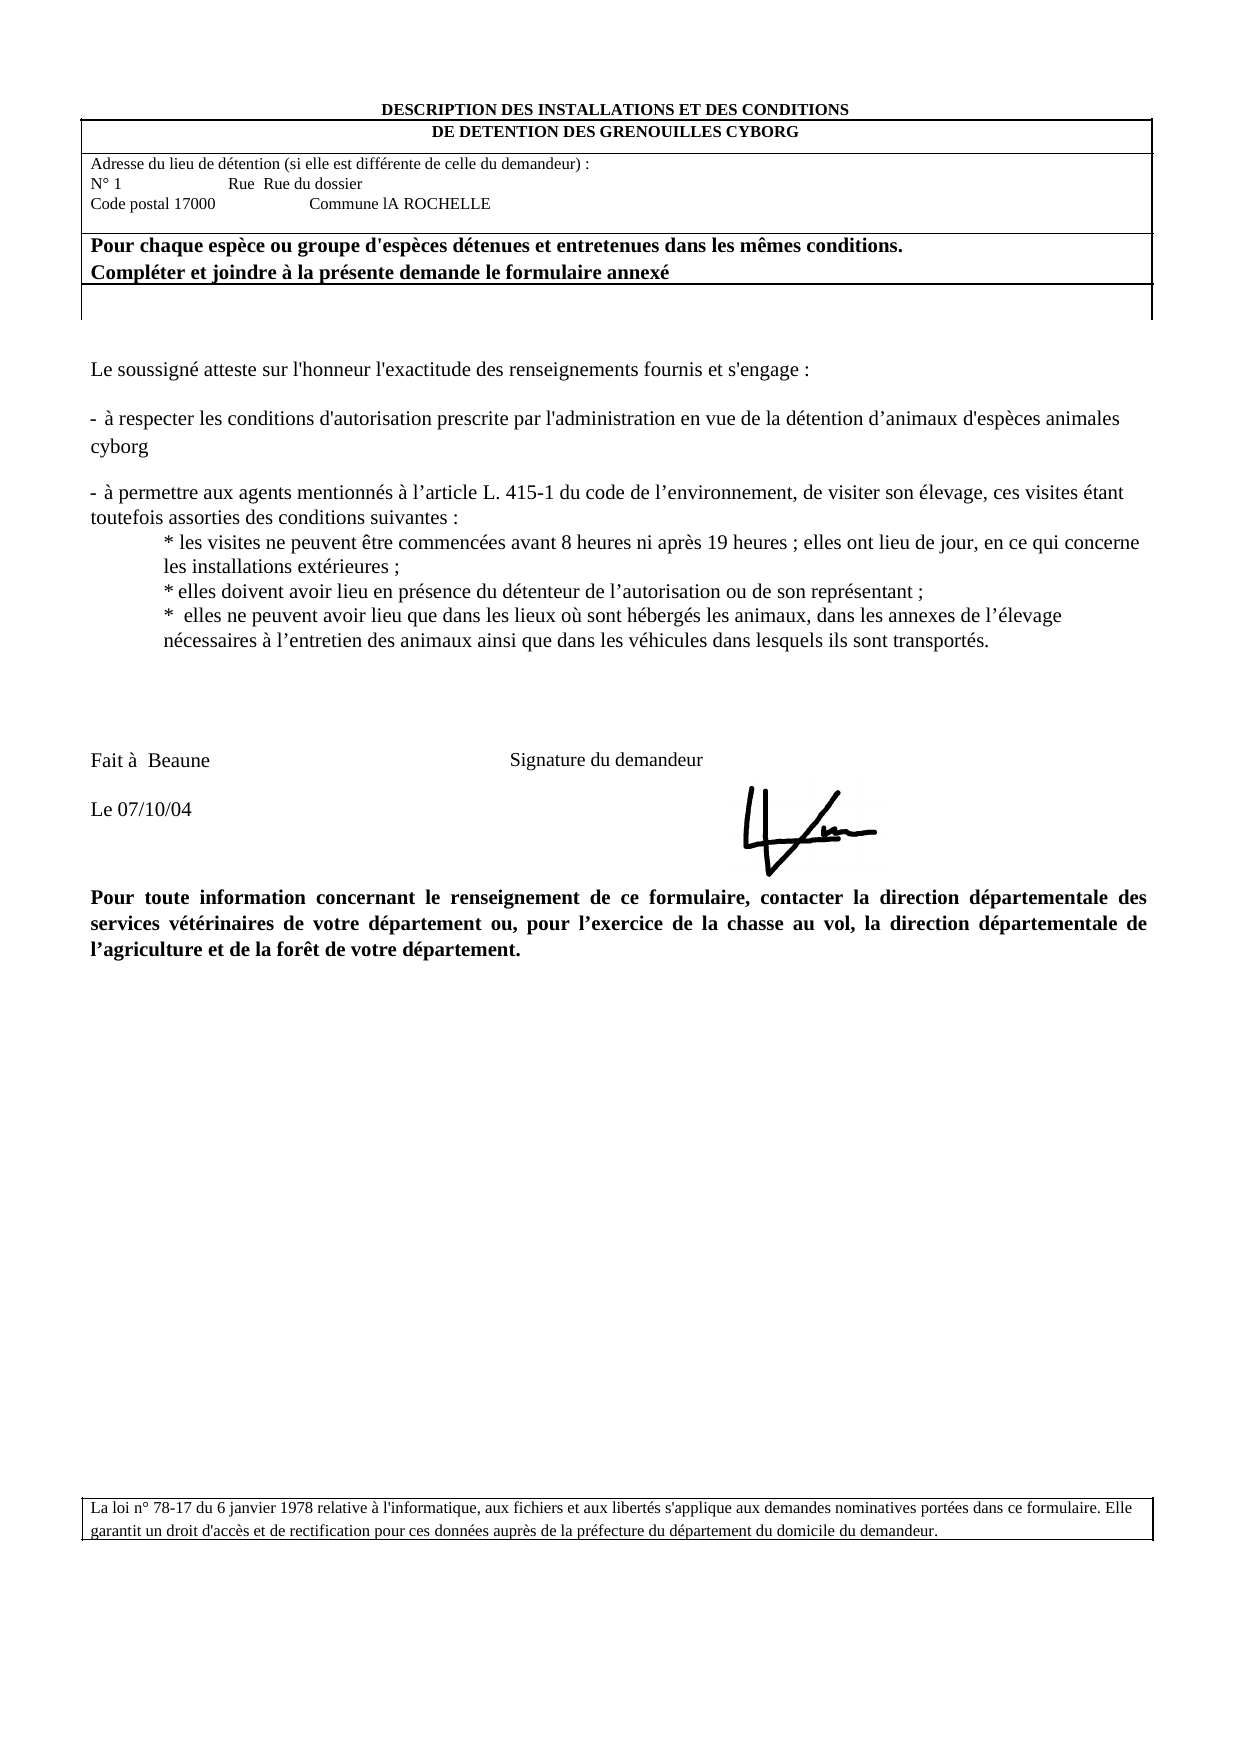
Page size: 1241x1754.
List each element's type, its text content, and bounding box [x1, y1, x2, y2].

text N° 1 Rue Rue du dossier [90, 174, 1148, 193]
list à permettre aux agents mentionnés à l’article L. 415-1 du code de l’environnement, de visiter son élevage, ces visites étant toutefois assorties des conditions suivantes : [89, 479, 1140, 529]
list à respecter les conditions d'autorisation prescrite par l'administration en vue de la détention d’animaux d'espèces animales cyborg [89, 406, 1140, 458]
text Pour toute information concernant le renseignement de ce formulaire, contacter la direction départementale des services vétérinaires de votre département ou, pour l’exercice de la chasse au vol, la direction départementale de l’agriculture et de la forêt de votre département. [90, 885, 1148, 961]
list elles ne peuvent avoir lieu que dans les lieux où sont hébergés les animaux, dans les annexes de l’élevage nécessaires à l’entretien des animaux ainsi que dans les véhicules dans lesquels ils sont transportés. [163, 603, 1140, 652]
text Signature du demandeur [509, 748, 1148, 771]
text Le 07/10/04 [90, 797, 725, 821]
text Code postal 17000 Commune lA ROCHELLE [90, 193, 1148, 213]
text Compléter et joindre à la présente demande le formulaire annexé [90, 260, 1148, 283]
picture [725, 775, 890, 878]
text DESCRIPTION DES INSTALLATIONS ET DES CONDITIONS [89, 100, 1141, 119]
text Le soussigné atteste sur l'honneur l'exactitude des renseignements fournis et s'engage : [90, 357, 1148, 381]
list elles doivent avoir lieu en présence du détenteur de l’autorisation ou de son représentant ; [163, 579, 1148, 603]
text [890, 797, 1148, 821]
text Pour chaque espèce ou groupe d'espèces détenues et entretenues dans les mêmes conditions. [90, 234, 1148, 257]
list les visites ne peuvent être commencées avant 8 heures ni après 19 heures ; elles ont lieu de jour, en ce qui concerne les installations extérieures ; [163, 530, 1140, 578]
text Adresse du lieu de détention (si elle est différente de celle du demandeur) : [90, 154, 1148, 173]
text La loi n° 78-17 du 6 janvier 1978 relative à l'informatique, aux fichiers et aux libertés s'applique aux demandes nominatives portées dans ce formulaire. Elle garantit un droit d'accès et de rectification pour ces données auprès de la préfecture du département du domicile du demandeur. [90, 1499, 1140, 1539]
text Fait à Beaune [90, 748, 466, 772]
text DE DETENTION DES GRENOUILLES CYBORG [89, 122, 1141, 141]
